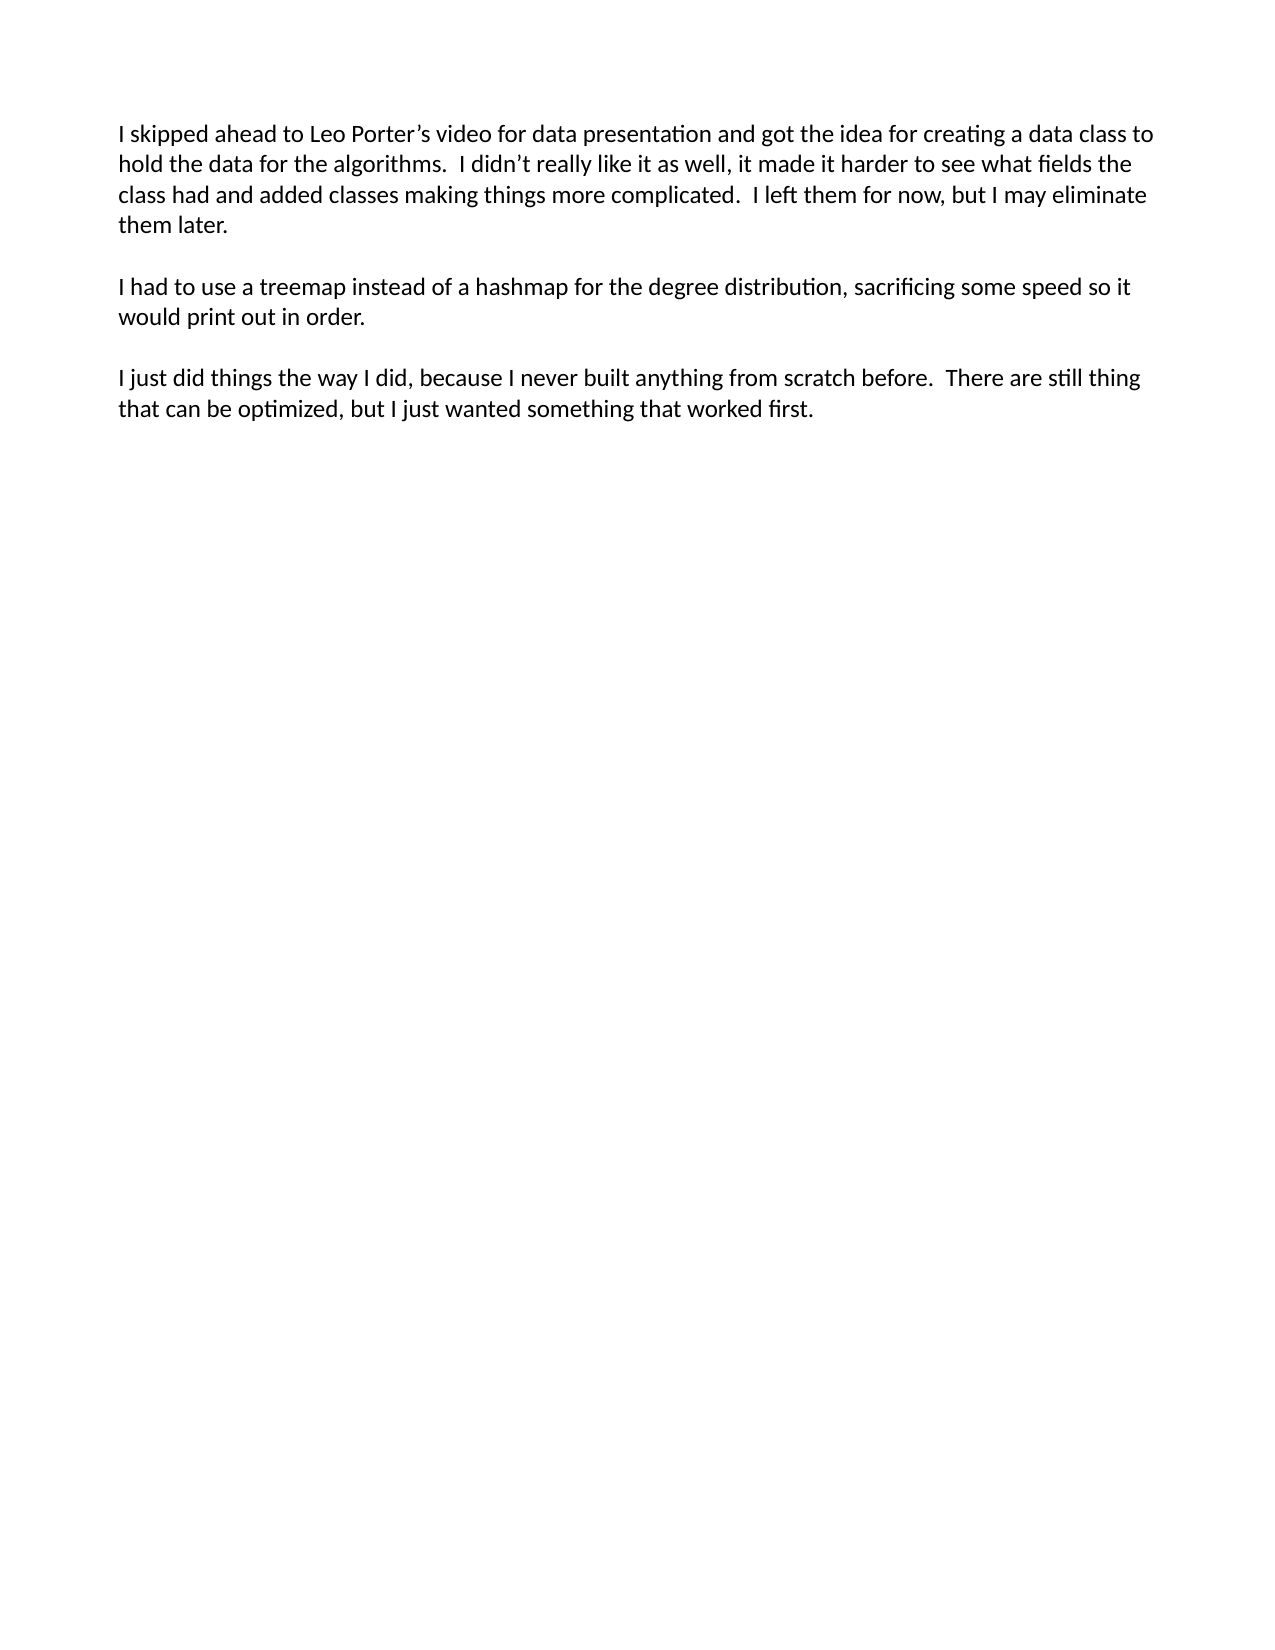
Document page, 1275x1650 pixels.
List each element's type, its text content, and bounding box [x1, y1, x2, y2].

text I skipped ahead to Leo Porter’s video for data presentation and got the idea for creating a data class to hold the data for the algorithms. I didn’t really like it as well, it made it harder to see what fields the class had and added classes making things more complicated. I left them for now, but I may eliminate them later. [118, 118, 1157, 240]
text I had to use a treemap instead of a hashmap for the degree distribution, sacrificing some speed so it would print out in order. [118, 271, 1157, 332]
text I just did things the way I did, because I never built anything from scratch before. There are still thing that can be optimized, but I just wanted something that worked first. [118, 362, 1157, 423]
